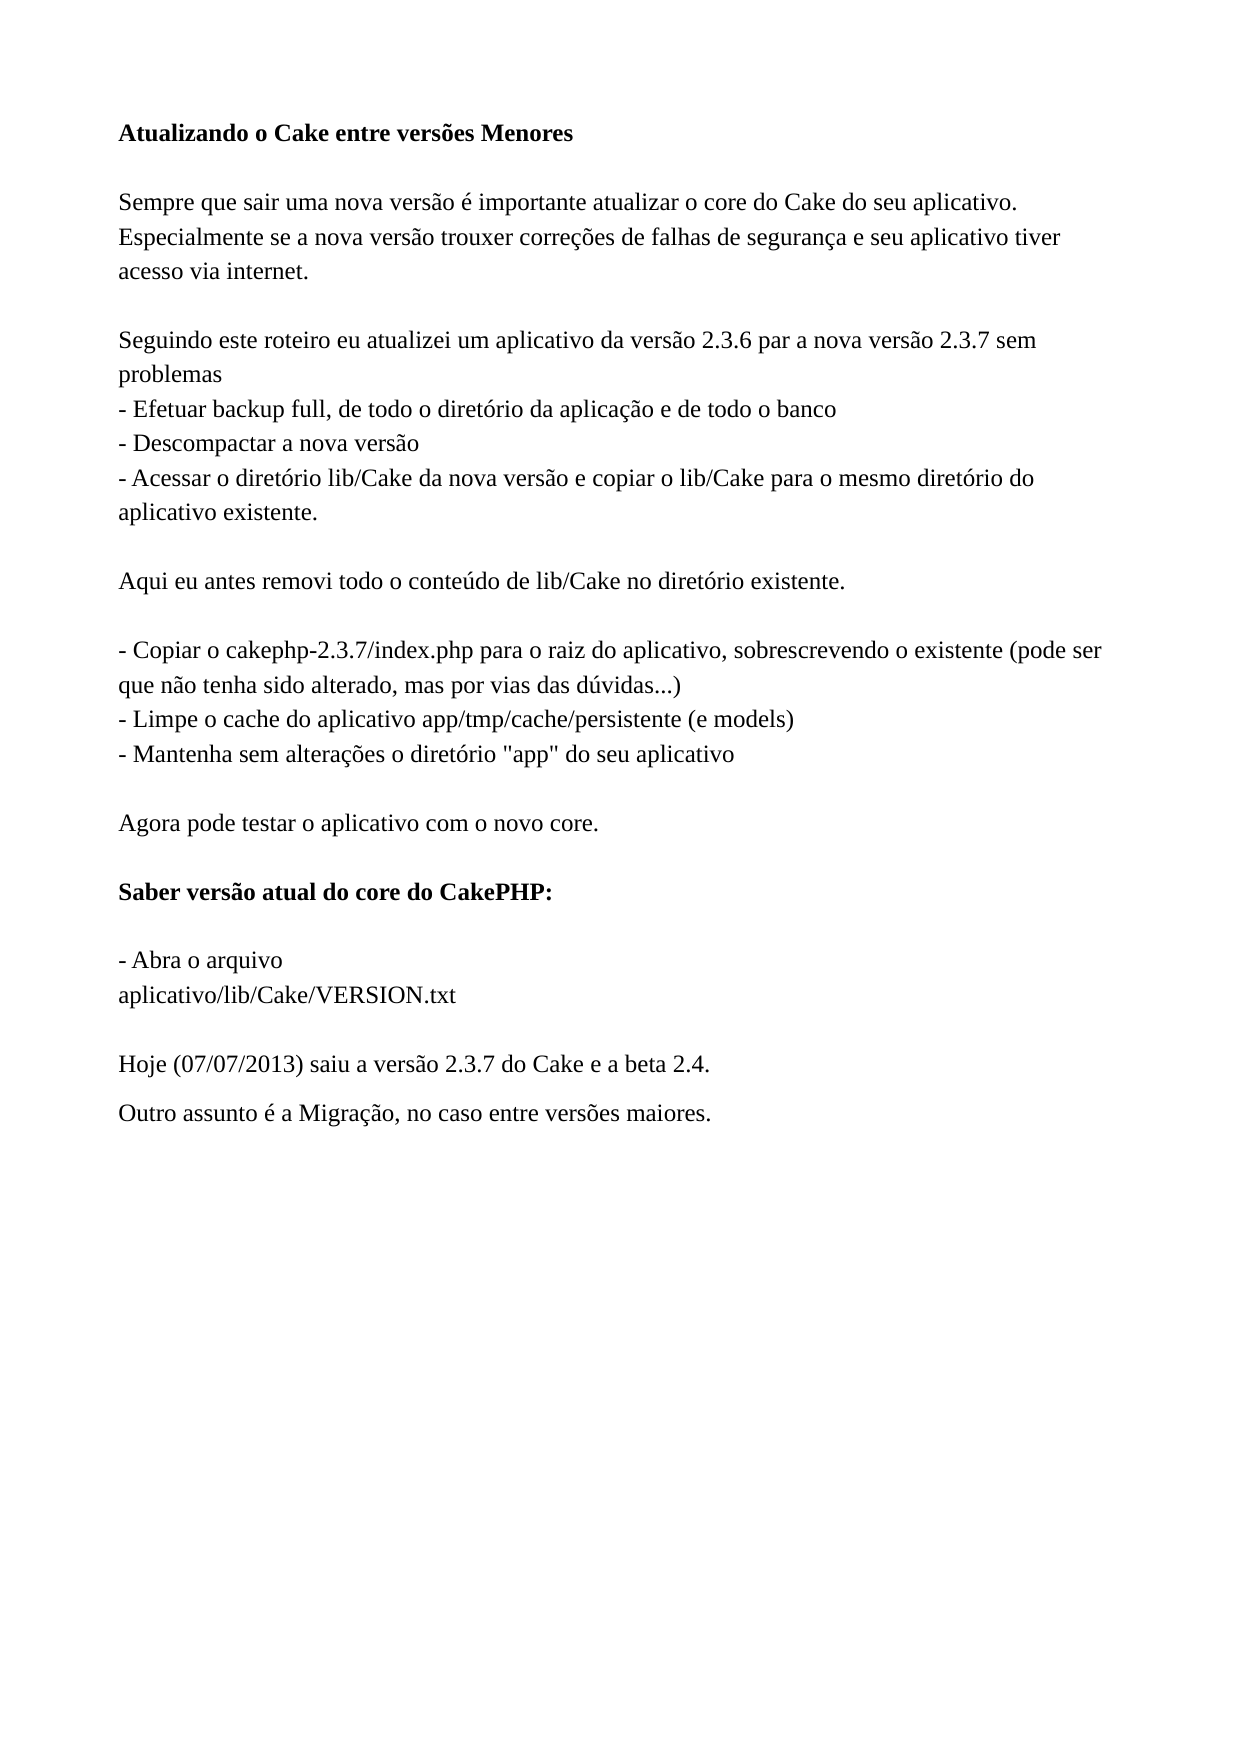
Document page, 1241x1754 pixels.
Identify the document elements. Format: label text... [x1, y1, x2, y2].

text Atualizando o Cake entre versões Menores Sempre que sair uma nova versão é importante atualizar o core do Cake do seu aplicativo. Especialmente se a nova versão trouxer correções de falhas de segurança e seu aplicativo tiver acesso via internet. Seguindo este roteiro eu atualizei um aplicativo da versão 2.3.6 par a nova versão 2.3.7 sem problemas - Efetuar backup full, de todo o diretório da aplicação e de todo o banco - Descompactar a nova versão - Acessar o diretório lib/Cake da nova versão e copiar o lib/Cake para o mesmo diretório do aplicativo existente. Aqui eu antes removi todo o conteúdo de lib/Cake no diretório existente. - Copiar o cakephp-2.3.7/index.php para o raiz do aplicativo, sobrescrevendo o existente (pode ser que não tenha sido alterado, mas por vias das dúvidas...) - Limpe o cache do aplicativo app/tmp/cache/persistente (e models) - Mantenha sem alterações o diretório "app" do seu aplicativo Agora pode testar o aplicativo com o novo core. Saber versão atual do core do CakePHP: - Abra o arquivo aplicativo/lib/Cake/VERSION.txt Hoje (07/07/2013) saiu a versão 2.3.7 do Cake e a beta 2.4. [118, 118, 1122, 1078]
text Outro assunto é a Migração, no caso entre versões maiores. [118, 1098, 1122, 1127]
